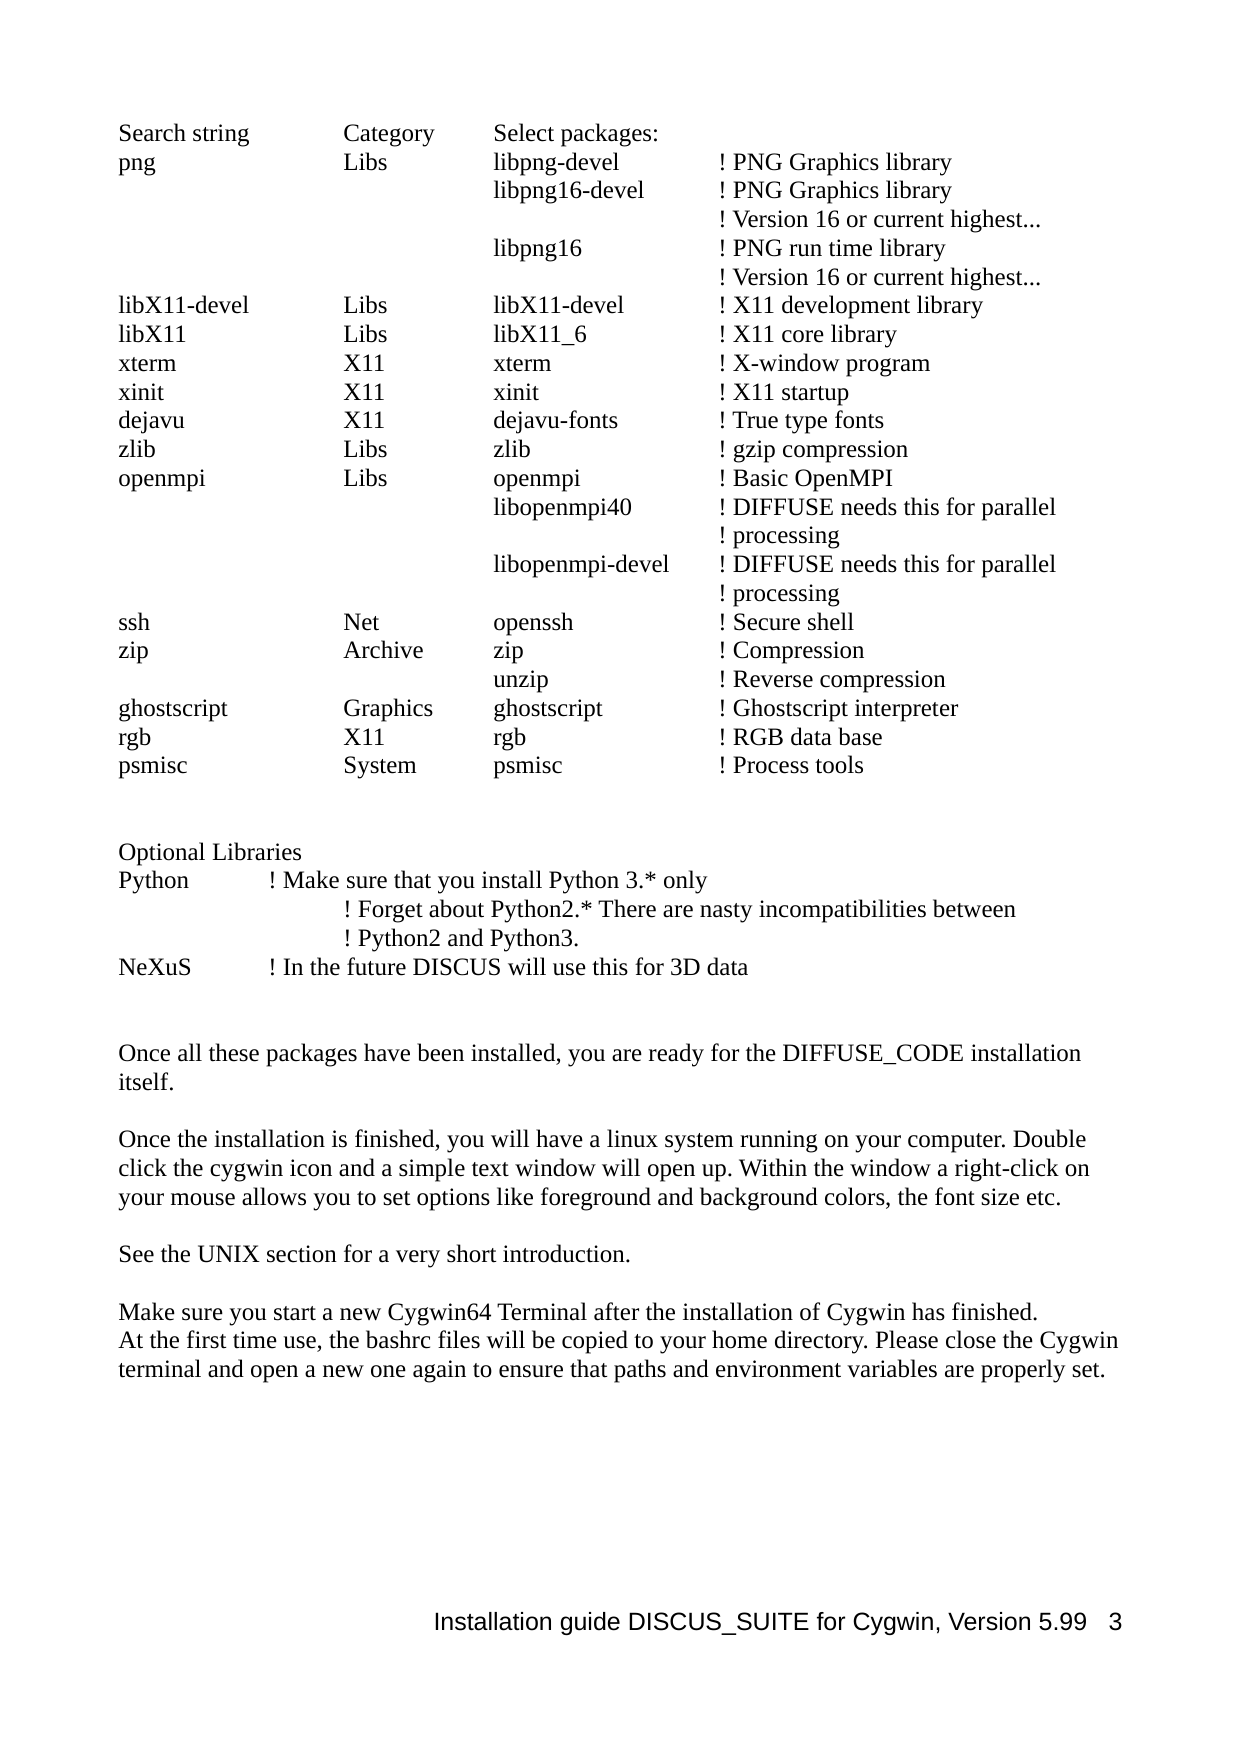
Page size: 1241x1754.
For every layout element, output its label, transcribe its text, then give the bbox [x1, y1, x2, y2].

text Search string Category Select packages: [118, 118, 1122, 147]
text Python ! Make sure that you install Python 3.* only [118, 866, 1122, 894]
text Make sure you start a new Cygwin64 Terminal after the installation of Cygwin has finished. [118, 1297, 1122, 1326]
text libX11-devel Libs libX11-devel ! X11 development library [118, 291, 1122, 319]
text ! Version 16 or current highest... [118, 204, 1122, 233]
text zip Archive zip ! Compression [118, 636, 1122, 664]
text xinit X11 xinit ! X11 startup [118, 377, 1122, 406]
text openmpi Libs openmpi ! Basic OpenMPI [118, 463, 1122, 492]
text libpng16 ! PNG run time library [118, 233, 1122, 262]
text ! processing [118, 578, 1122, 607]
text psmisc System psmisc ! Process tools [118, 751, 1122, 779]
text ssh Net openssh ! Secure shell [118, 607, 1122, 636]
text rgb X11 rgb ! RGB data base [118, 722, 1122, 751]
text ! Python2 and Python3. [118, 923, 1122, 952]
text At the first time use, the bashrc files will be copied to your home directory. Please close the Cygwin terminal and open a new one again to ensure that paths and environment variables are properly set. [118, 1326, 1122, 1383]
text Optional Libraries [118, 837, 1122, 866]
text See the UNIX section for a very short introduction. [118, 1239, 1122, 1268]
text libopenmpi40 ! DIFFUSE needs this for parallel [118, 492, 1122, 521]
text ! Version 16 or current highest... [118, 262, 1122, 291]
text NeXuS ! In the future DISCUS will use this for 3D data [118, 952, 1122, 981]
text xterm X11 xterm ! X-window program [118, 348, 1122, 377]
text unzip ! Reverse compression [118, 664, 1122, 693]
text libX11 Libs libX11_6 ! X11 core library [118, 319, 1122, 348]
text ! processing [118, 521, 1122, 549]
text ! Forget about Python2.* There are nasty incompatibilities between [118, 894, 1122, 923]
text zlib Libs zlib ! gzip compression [118, 434, 1122, 463]
text libopenmpi-devel ! DIFFUSE needs this for parallel [118, 549, 1122, 578]
text Once the installation is finished, you will have a linux system running on your computer. Double click the cygwin icon and a simple text window will open up. Within the window a right-click on your mouse allows you to set options like foreground and background colors, the font size etc. [118, 1124, 1122, 1211]
text dejavu X11 dejavu-fonts ! True type fonts [118, 406, 1122, 434]
text ghostscript Graphics ghostscript ! Ghostscript interpreter [118, 693, 1122, 722]
text libpng16-devel ! PNG Graphics library [118, 176, 1122, 204]
text Once all these packages have been installed, you are ready for the DIFFUSE_CODE installation itself. [118, 1038, 1122, 1096]
text png Libs libpng-devel ! PNG Graphics library [118, 147, 1122, 176]
